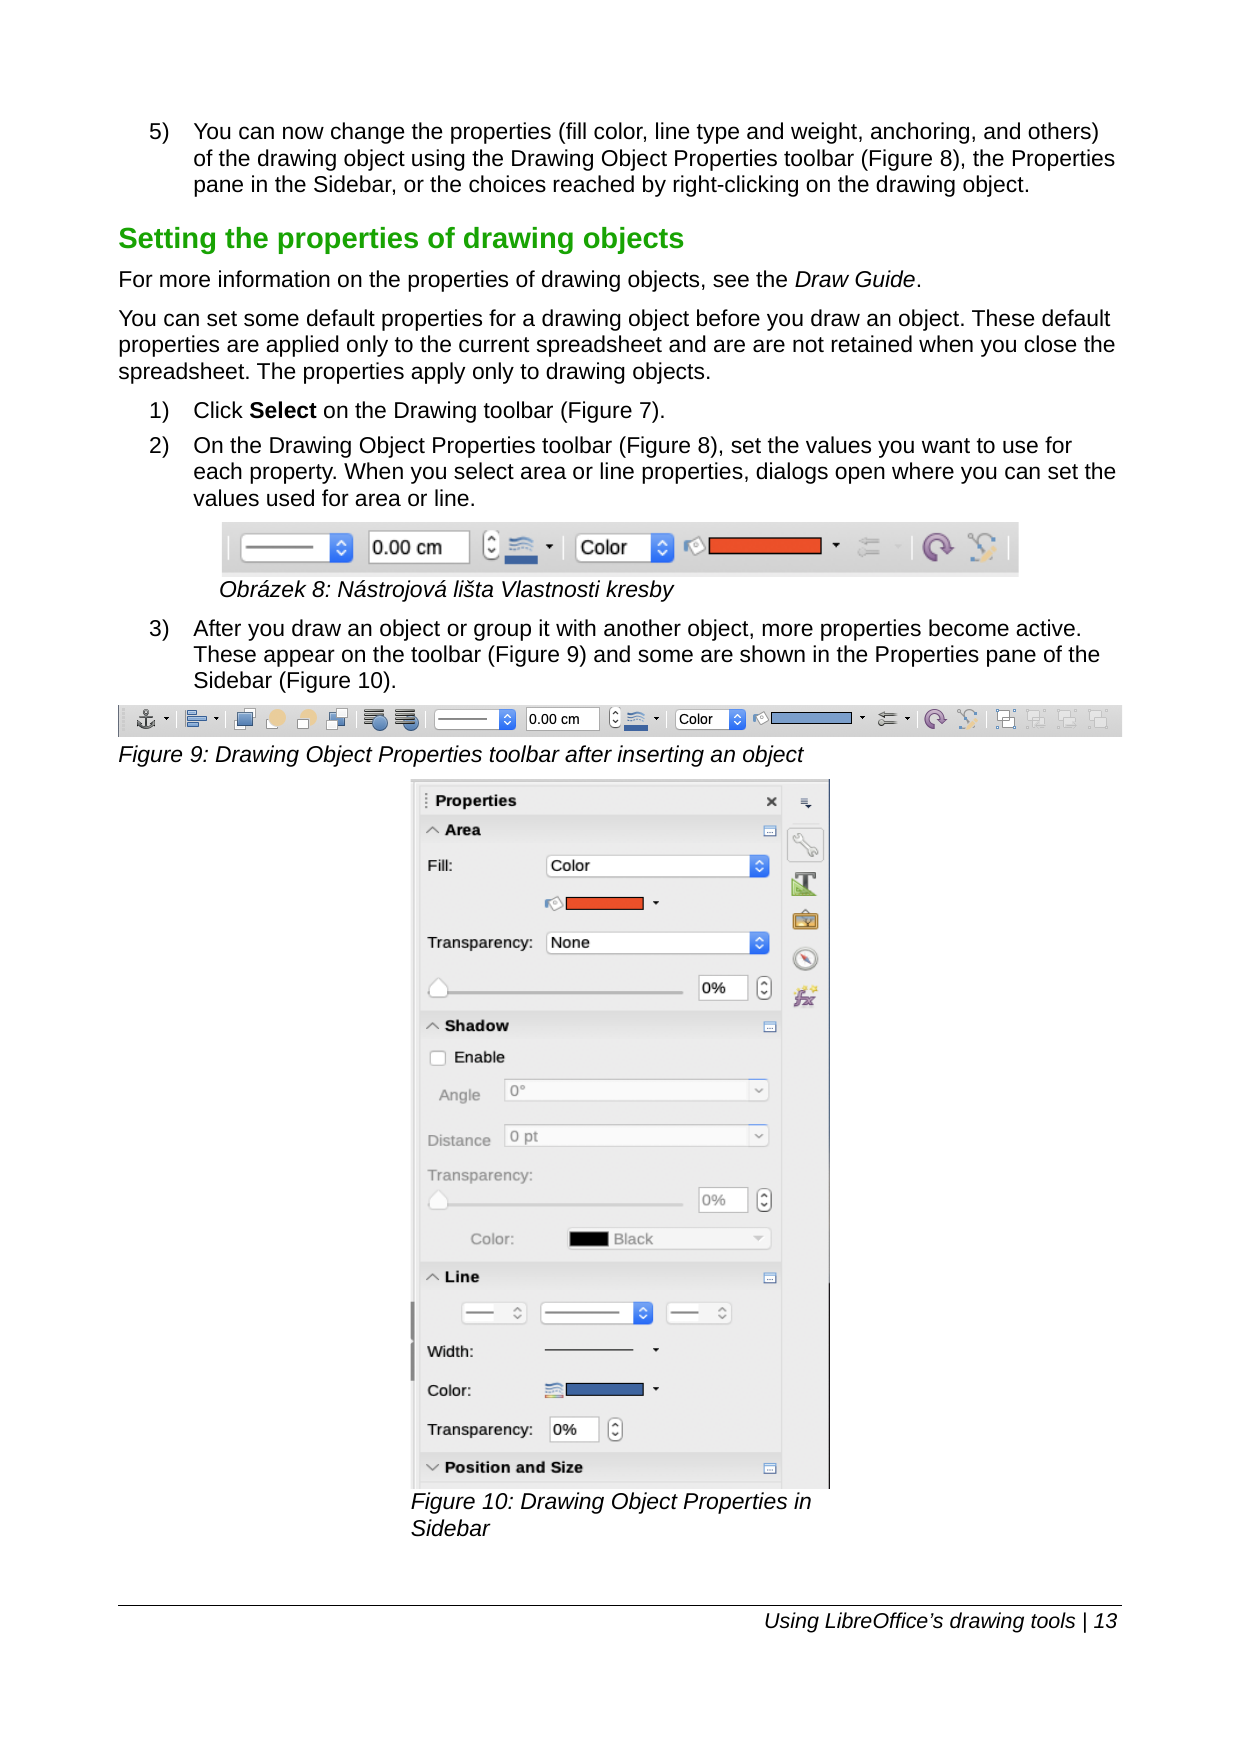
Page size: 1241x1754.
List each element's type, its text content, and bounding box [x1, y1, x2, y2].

list Click Select on the Drawing toolbar (Figure 7). [169, 397, 1122, 423]
list On the Drawing Object Properties toolbar (Figure 8), set the values you want to use for each property. When you select area or line properties, dialogs open where you can set the values used for area or line. [169, 432, 1122, 511]
subtitle Setting the properties of drawing objects [118, 221, 1122, 254]
text Figure 10: Drawing Object Properties in Sidebar [411, 1489, 830, 1541]
picture [118, 705, 1123, 737]
picture [410, 779, 830, 1489]
text Obrázek 8: Nástrojová lišta Vlastnosti kresby [219, 523, 1021, 603]
text For more information on the properties of drawing objects, see the Draw Guide. [118, 266, 1122, 292]
list You can set some default properties for a drawing object before you draw an object. These default properties are applied only to the current spreadsheet and are are not retained when you close the spreadsheet. The properties apply only to drawing objects. [118, 305, 1122, 384]
text Figure 9: Drawing Object Properties toolbar after inserting an object [118, 737, 1122, 768]
list You can now change the properties (fill color, line type and weight, anchoring, and others) of the drawing object using the Drawing Object Properties toolbar (Figure 8), the Properties pane in the Sidebar, or the choices reached by right-clicking on the drawing object. [169, 118, 1122, 197]
picture [221, 522, 1019, 577]
list After you draw an object or group it with another object, more properties become active. These appear on the toolbar (Figure 9) and some are shown in the Properties pane of the Sidebar (Figure 10). [169, 615, 1122, 694]
